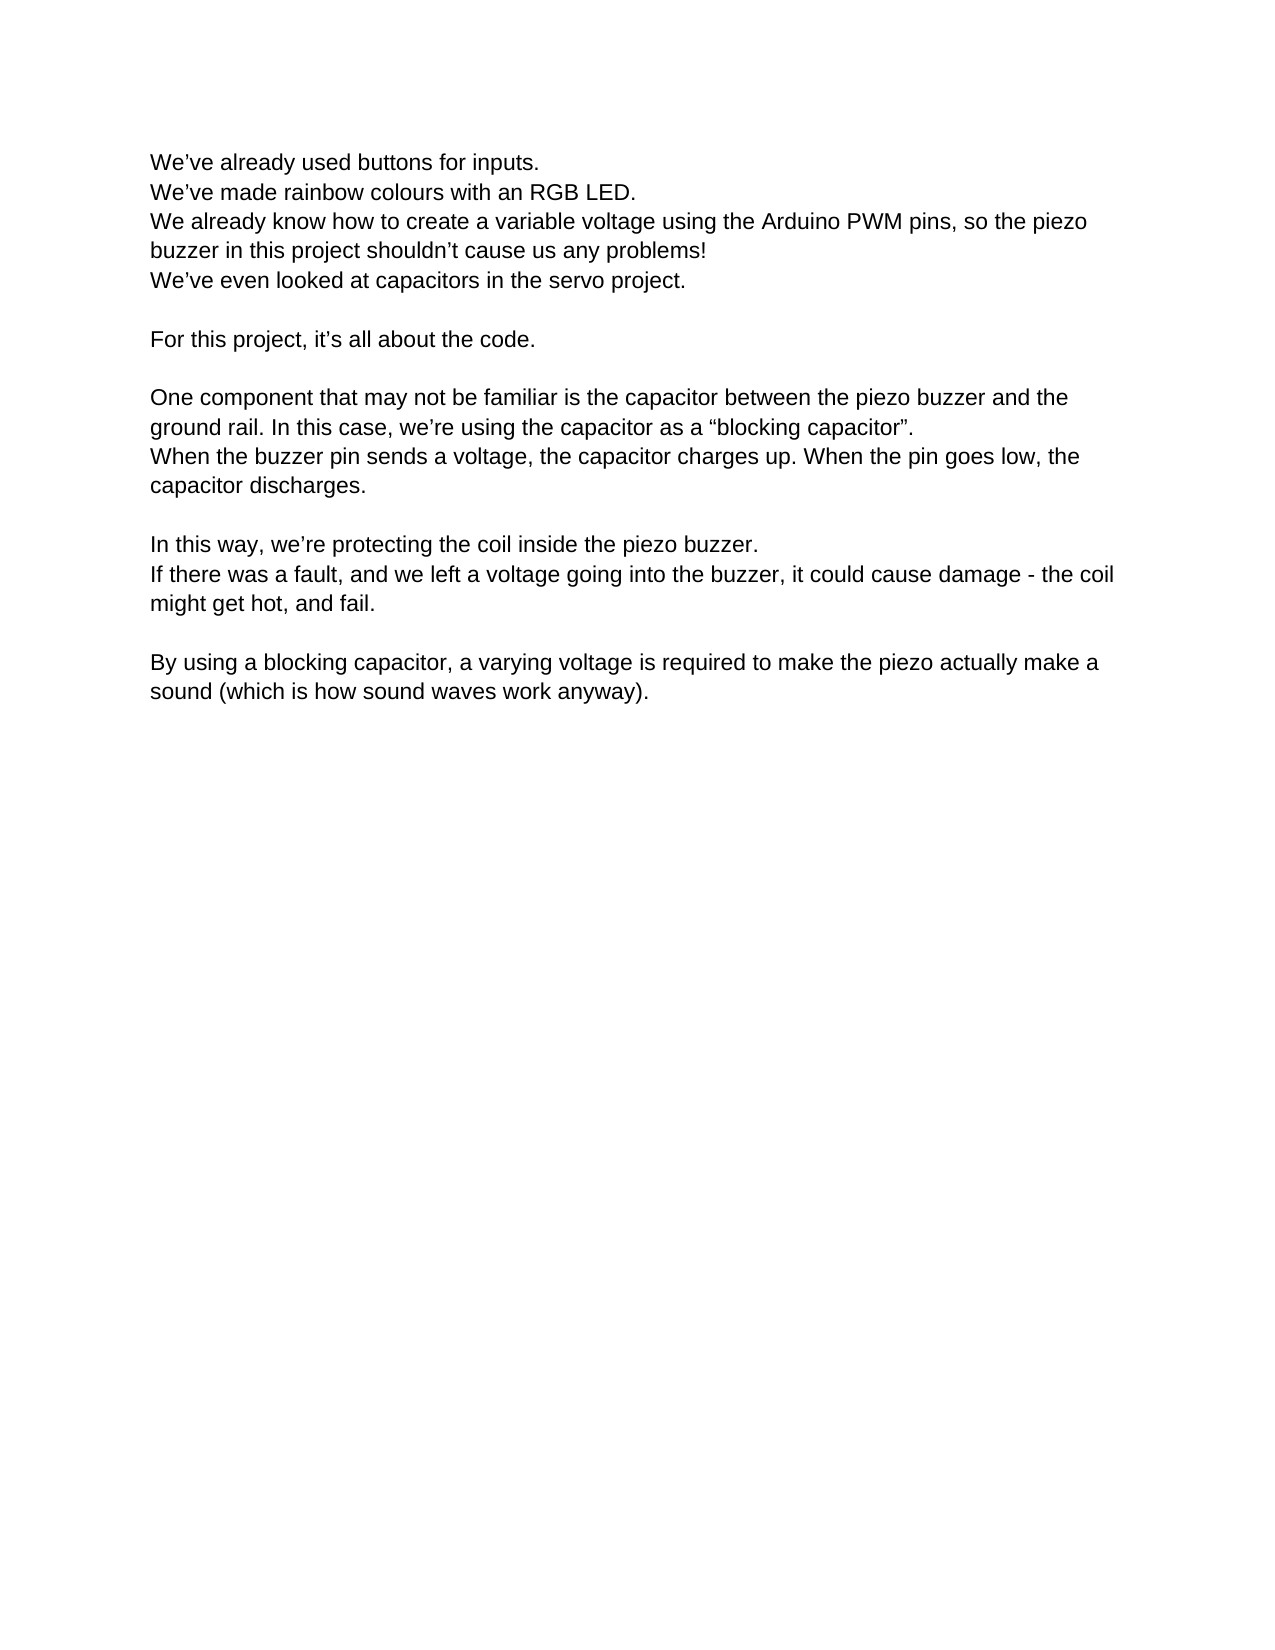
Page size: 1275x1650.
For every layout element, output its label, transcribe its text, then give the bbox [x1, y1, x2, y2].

text In this way, we’re protecting the coil inside the piezo buzzer. [150, 532, 1125, 557]
text If there was a fault, and we left a voltage going into the buzzer, it could cause damage - the coil might get hot, and fail. [150, 561, 1125, 616]
text By using a blocking capacitor, a varying voltage is required to make the piezo actually make a sound (which is how sound waves work anyway). [150, 649, 1125, 704]
text We’ve made rainbow colours with an RGB LED. [150, 179, 1125, 205]
text When the buzzer pin sends a voltage, the capacitor charges up. When the pin goes low, the capacitor discharges. [150, 444, 1125, 499]
text One component that may not be familiar is the capacitor between the piezo buzzer and the ground rail. In this case, we’re using the capacitor as a “blocking capacitor”. [150, 385, 1125, 440]
text We’ve even looked at capacitors in the servo project. [150, 267, 1125, 293]
text We’ve already used buttons for inputs. [150, 150, 1125, 176]
text We already know how to create a variable voltage using the Arduino PWM pins, so the piezo buzzer in this project shouldn’t cause us any problems! [150, 209, 1125, 264]
text For this project, it’s all about the code. [150, 326, 1125, 352]
